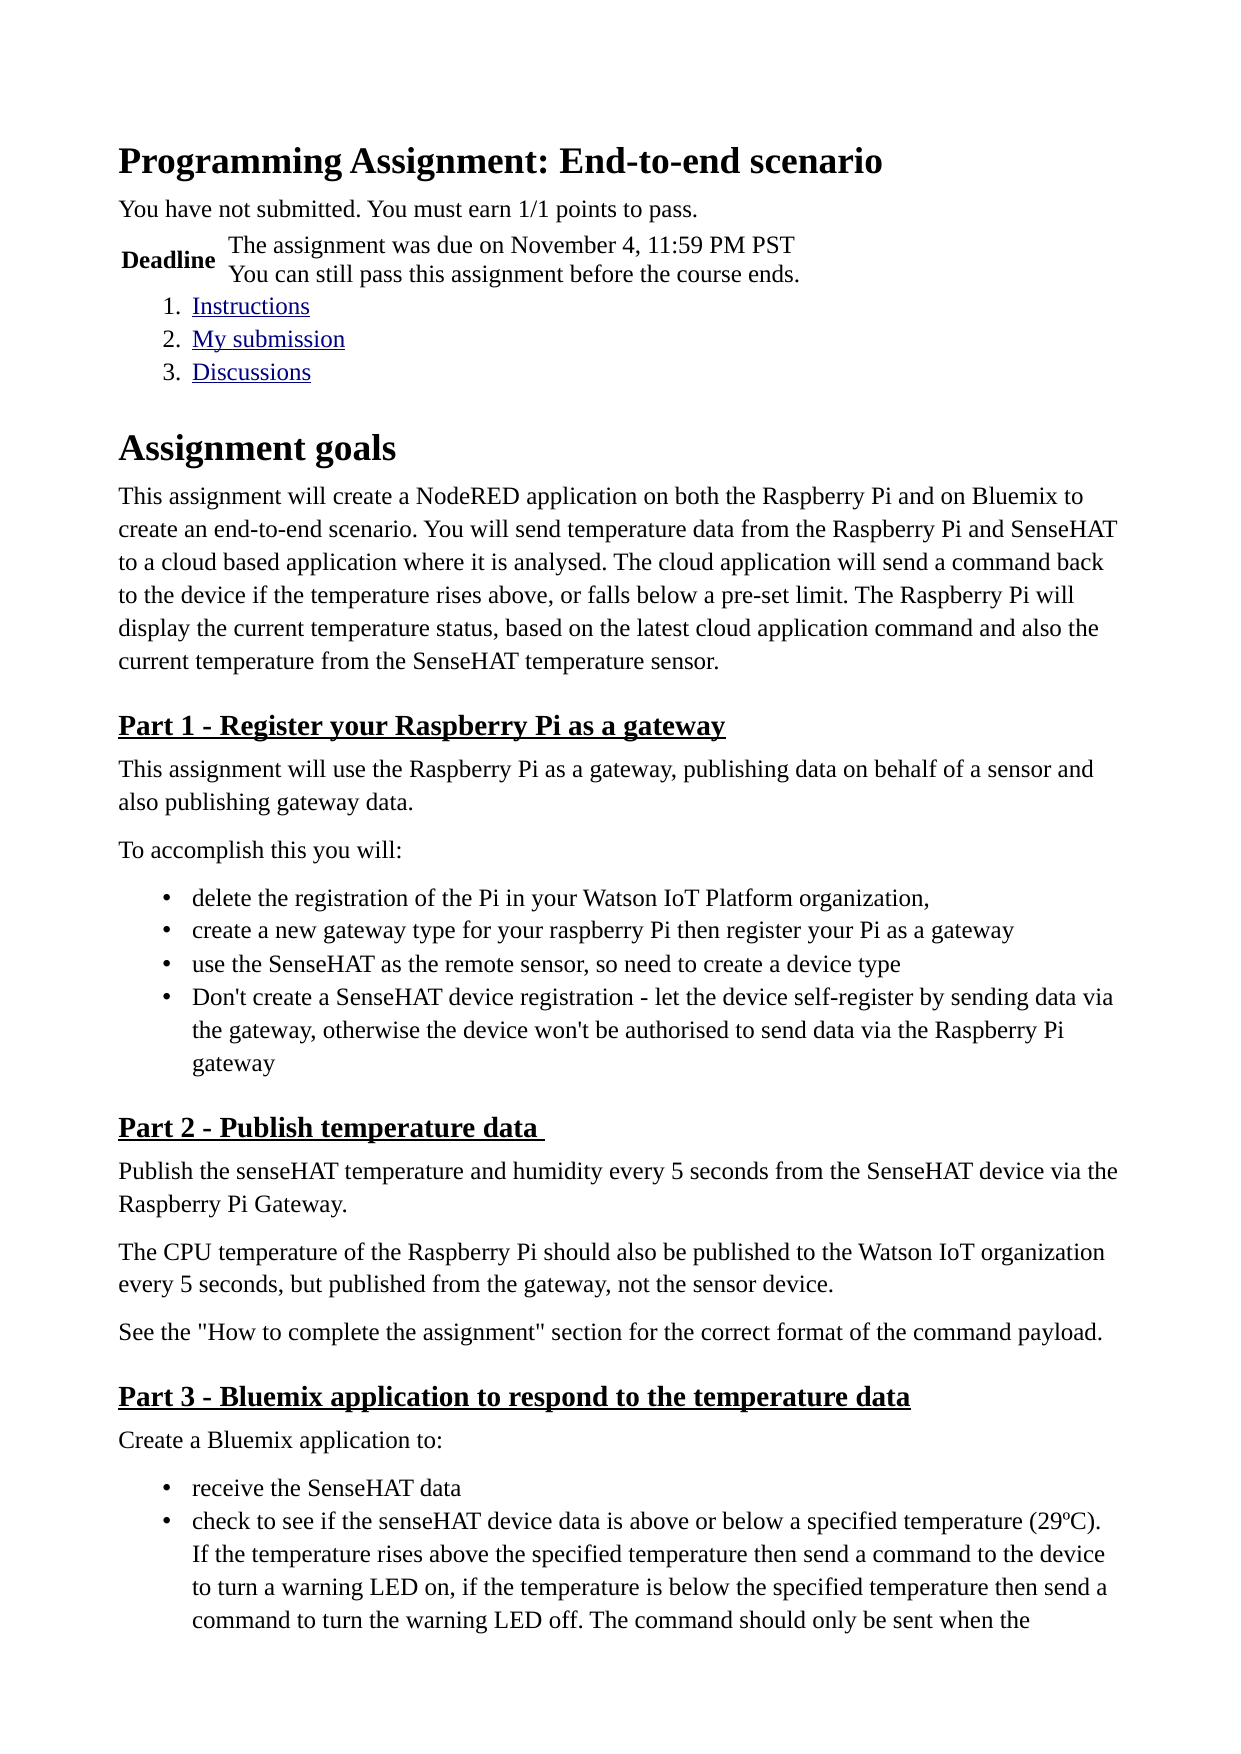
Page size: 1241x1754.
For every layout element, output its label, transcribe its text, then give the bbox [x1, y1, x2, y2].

text Create a Bluemix application to: [118, 1425, 1122, 1454]
list use the SenseHAT as the remote sensor, so need to create a device type [162, 949, 1122, 977]
list Don't create a SenseHAT device registration - let the device self-register by sending data via the gateway, otherwise the device won't be authorised to send data via the Raspberry Pi gateway [162, 982, 1122, 1076]
list My submission [162, 324, 1122, 353]
list delete the registration of the Pi in your Watson IoT Platform organization, [162, 883, 1122, 911]
subtitle Part 3 - Bluemix application to respond to the temperature data [118, 1379, 1122, 1413]
text You have not submitted. You must earn 1/1 points to pass. [118, 194, 1122, 223]
table_header Deadline [118, 228, 225, 291]
table_header The assignment was due on November 4, 11:59 PM PST You can still pass this assignment before the course ends. [225, 228, 810, 291]
text See the "How to complete the assignment" section for the correct format of the command payload. [118, 1317, 1122, 1346]
subtitle Assignment goals [118, 425, 1122, 468]
text Publish the senseHAT temperature and humidity every 5 seconds from the SenseHAT device via the Raspberry Pi Gateway. [118, 1156, 1122, 1218]
subtitle Part 2 - Publish temperature data [118, 1110, 1122, 1143]
text This assignment will create a NodeRED application on both the Raspberry Pi and on Bluemix to create an end-to-end scenario. You will send temperature data from the Raspberry Pi and SenseHAT to a cloud based application where it is analysed. The cloud application will send a command back to the device if the temperature rises above, or falls below a pre-set limit. The Raspberry Pi will display the current temperature status, based on the latest cloud application command and also the current temperature from the SenseHAT temperature sensor. [118, 481, 1122, 675]
text This assignment will use the Raspberry Pi as a gateway, publishing data on behalf of a sensor and also publishing gateway data. [118, 754, 1122, 816]
list create a new gateway type for your raspberry Pi then register your Pi as a gateway [162, 916, 1122, 944]
list receive the SenseHAT data [162, 1473, 1122, 1502]
subtitle Part 1 - Register your Raspberry Pi as a gateway [118, 708, 1122, 742]
list check to see if the senseHAT device data is above or below a specified temperature (29ºC). If the temperature rises above the specified temperature then send a command to the device to turn a warning LED on, if the temperature is below the specified temperature then send a command to turn the warning LED off. The command should only be sent when the [162, 1506, 1122, 1634]
list Discussions [162, 357, 1122, 386]
text To accomplish this you will: [118, 835, 1122, 864]
list Instructions [162, 291, 1122, 320]
text The CPU temperature of the Raspberry Pi should also be published to the Watson IoT organization every 5 seconds, but published from the gateway, not the sensor device. [118, 1237, 1122, 1298]
subtitle Programming Assignment: End-to-end scenario [118, 139, 1122, 182]
